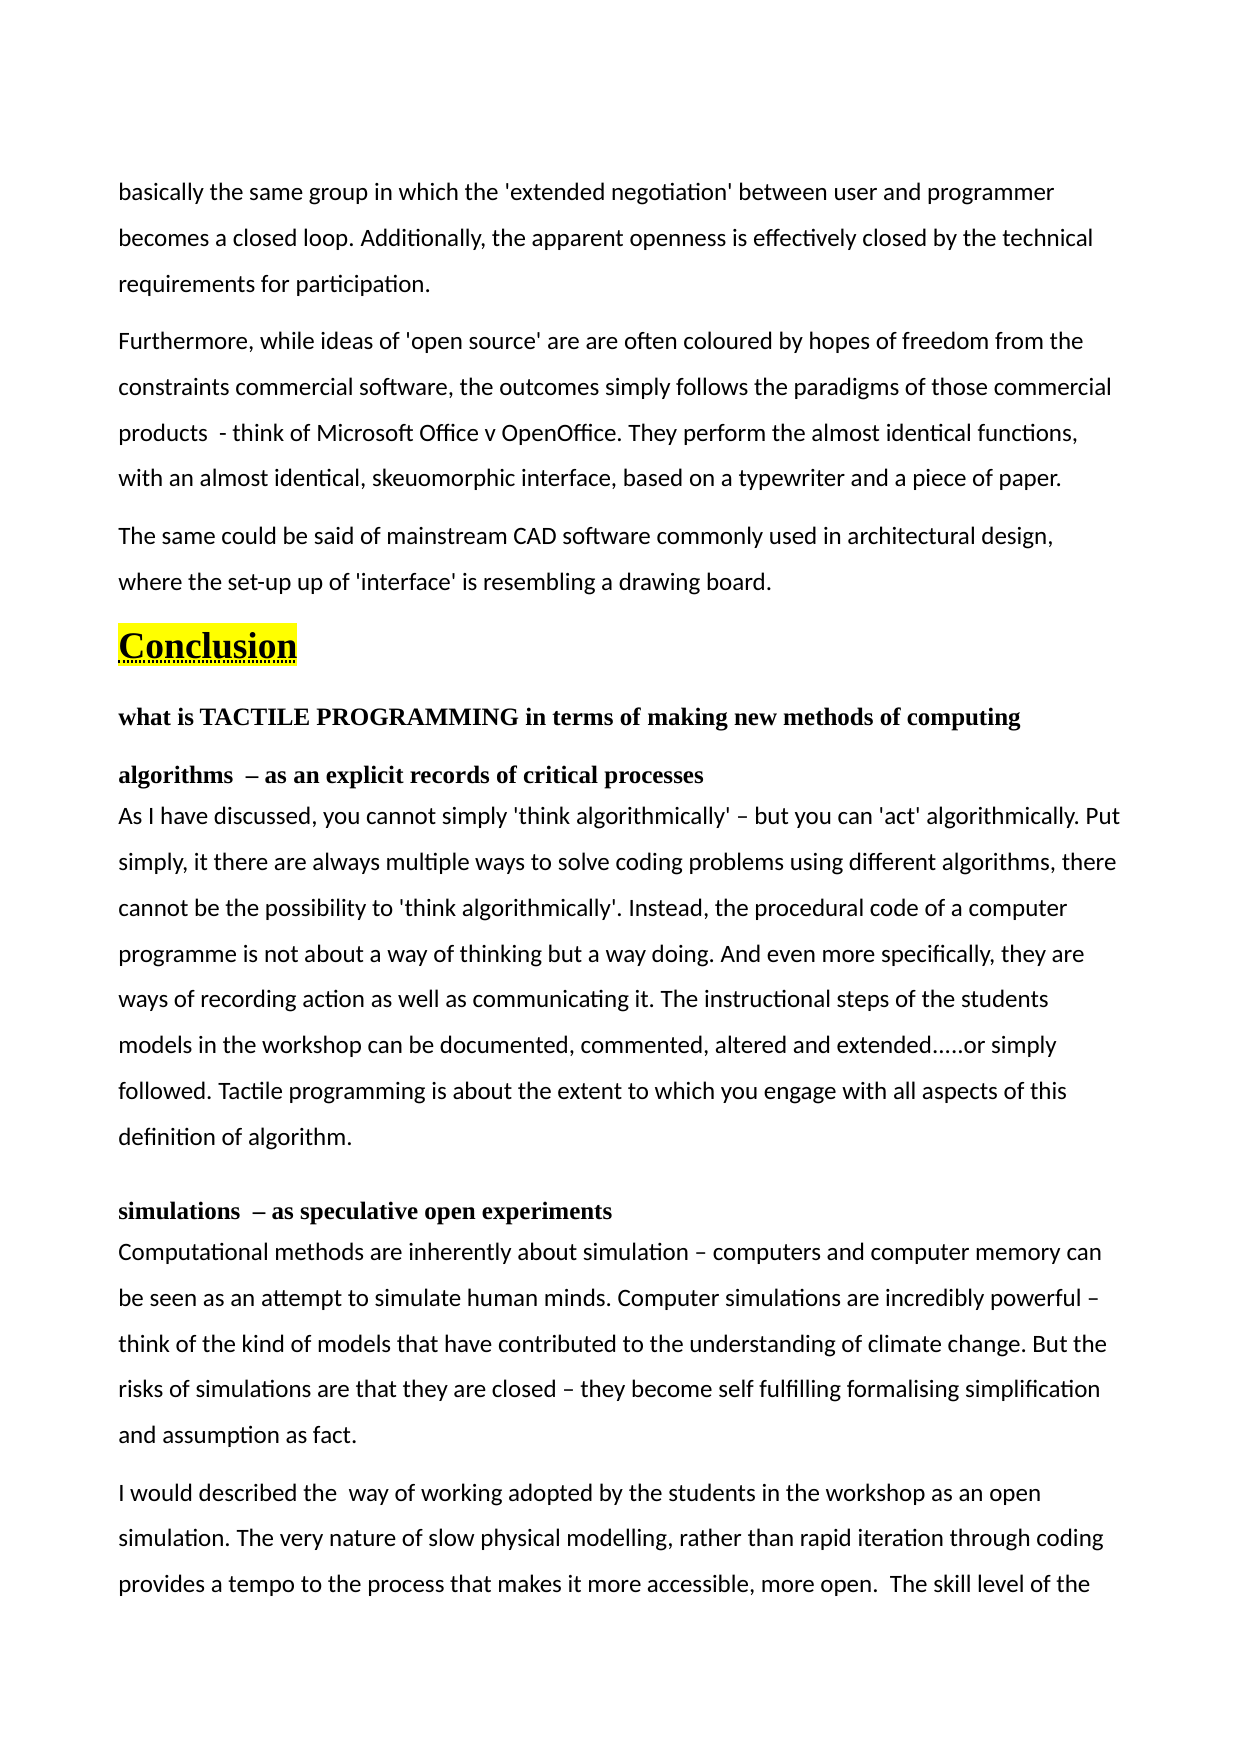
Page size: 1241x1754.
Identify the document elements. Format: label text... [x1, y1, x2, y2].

text I would described the way of working adopted by the students in the workshop as an open simulation. The very nature of slow physical modelling, rather than rapid iteration through coding provides a tempo to the process that makes it more accessible, more open. The skill level of the [118, 1477, 1122, 1599]
subtitle simulations – as speculative open experiments [118, 1196, 1122, 1224]
subtitle Conclusion [297, 623, 1122, 666]
subtitle what is TACTILE PROGRAMMING in terms of making new methods of computing [118, 702, 1122, 731]
subtitle algorithms – as an explicit records of critical processes [118, 760, 1122, 789]
text basically the same group in which the 'extended negotiation' between user and programmer becomes a closed loop. Additionally, the apparent openness is effectively closed by the technical requirements for participation. [118, 176, 1122, 298]
text The same could be said of mainstream CAD software commonly used in architectural design, where the set-up up of 'interface' is resembling a drawing board. [118, 520, 1122, 596]
text Computational methods are inherently about simulation – computers and computer memory can be seen as an attempt to simulate human minds. Computer simulations are incredibly powerful – think of the kind of models that have contributed to the understanding of climate change. But the risks of simulations are that they are closed – they become self fulfilling formalising simplification and assumption as fact. [118, 1236, 1122, 1450]
text Furthermore, while ideas of 'open source' are are often coloured by hopes of freedom from the constraints commercial software, the outcomes simply follows the paradigms of those commercial products - think of Microsoft Office v OpenOffice. They perform the almost identical functions, with an almost identical, skeuomorphic interface, based on a typewriter and a piece of paper. [118, 325, 1122, 493]
text As I have discussed, you cannot simply 'think algorithmically' – but you can 'act' algorithmically. Put simply, it there are always multiple ways to solve coding problems using different algorithms, there cannot be the possibility to 'think algorithmically'. Instead, the procedural code of a computer programme is not about a way of thinking but a way doing. And even more specifically, they are ways of recording action as well as communicating it. The instructional steps of the students models in the workshop can be documented, commented, altered and extended.....or simply followed. Tactile programming is about the extent to which you engage with all aspects of this definition of algorithm. [118, 801, 1122, 1151]
